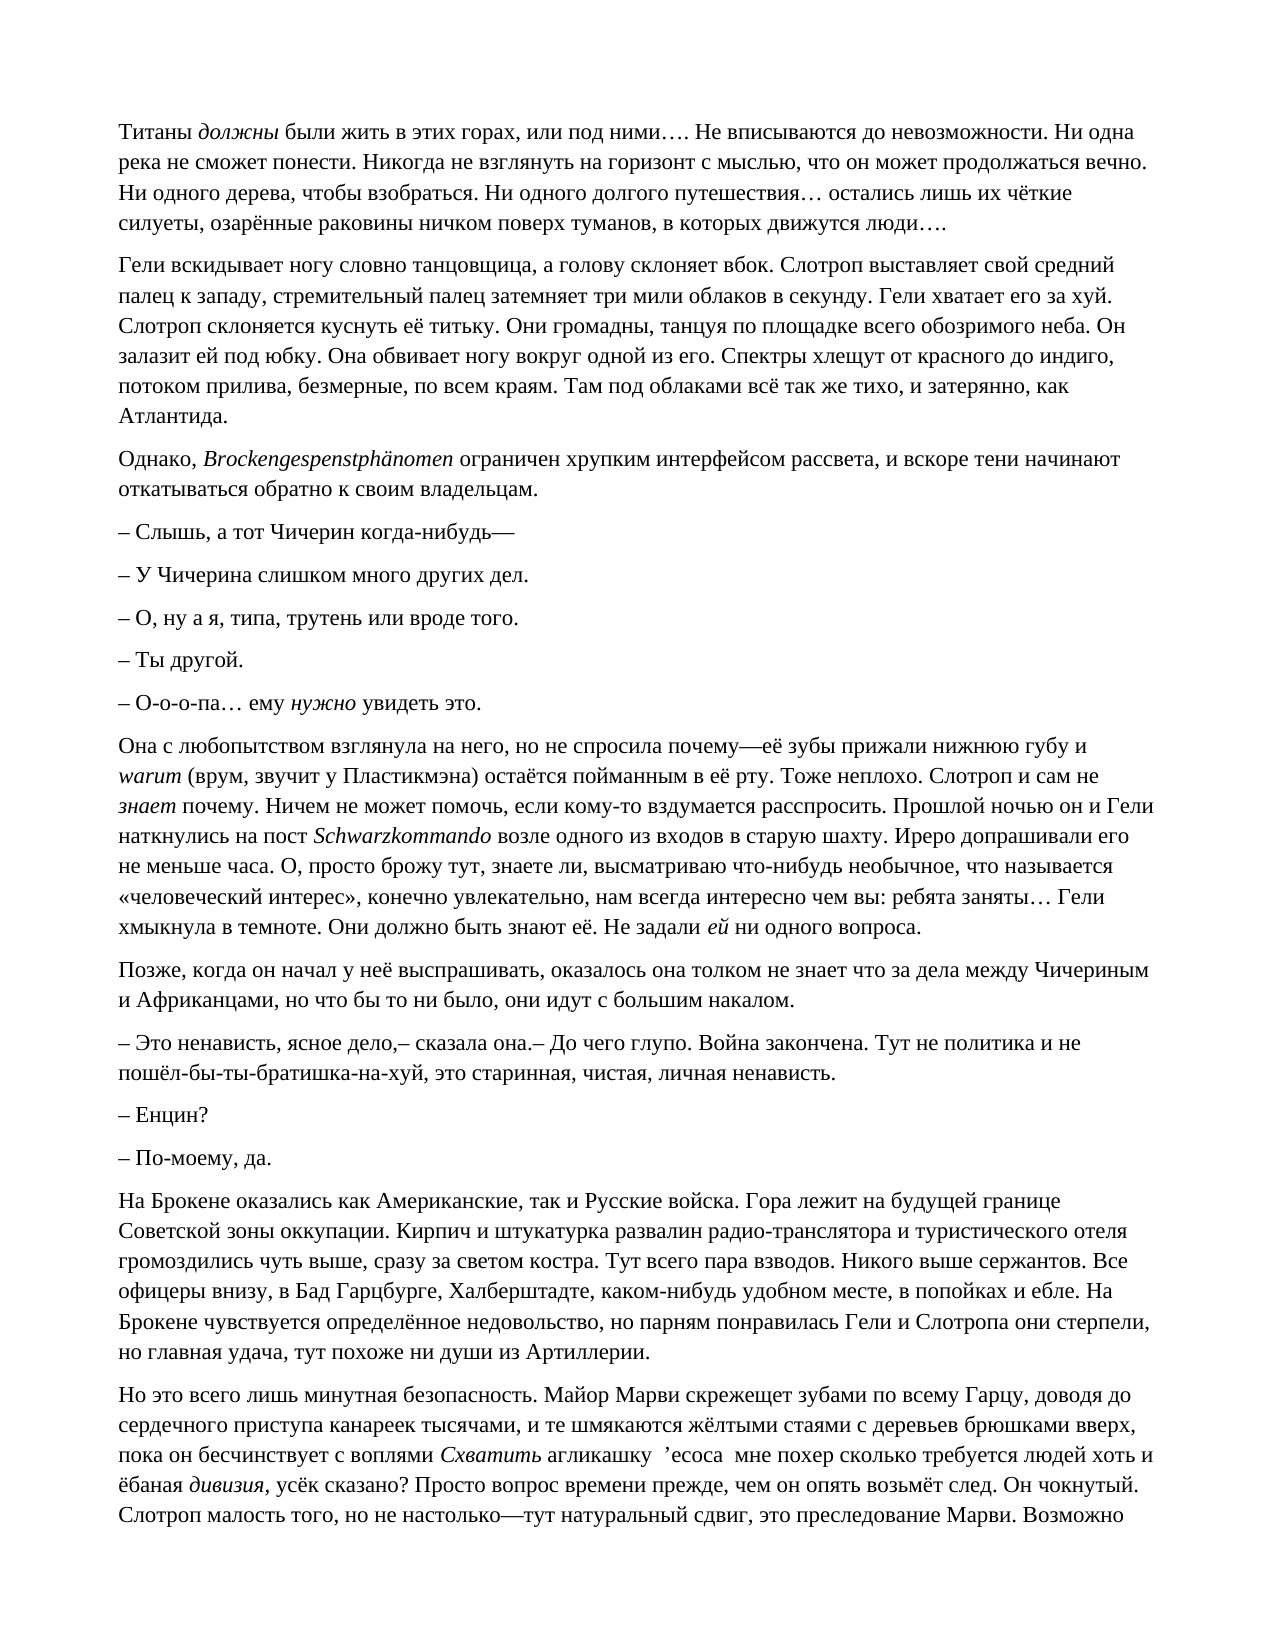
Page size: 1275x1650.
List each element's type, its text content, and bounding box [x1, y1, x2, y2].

text – Енцин? [118, 1101, 1157, 1128]
text Титаны должны были жить в этих горах, или под ними…. Не вписываются до невозможности. Ни одна река не сможет понести. Никогда не взглянуть на горизонт с мыслью, что он может продолжаться вечно. Ни одного дерева, чтобы взобраться. Ни одного долгого путешествия… остались лишь их чёткие силуеты, озарённые раковины ничком поверх туманов, в которых движутся люди…. [118, 118, 1157, 235]
text На Брокене оказались как Американские, так и Русские войска. Гора лежит на будущей границе Советской зоны оккупации. Кирпич и штукатурка развалин радио-транслятора и туристического отеля громоздились чуть выше, сразу за светом костра. Тут всего пара взводов. Никого выше сержантов. Все офицеры внизу, в Бад Гарцбурге, Халберштадте, каком-нибудь удобном месте, в попойках и ебле. На Брокене чувствуется определённое недовольство, но парням понравилась Гели и Слотропа они стерпели, но главная удача, тут похоже ни души из Артиллерии. [118, 1187, 1157, 1364]
text – Слышь, а тот Чичерин когда-нибудь— [118, 518, 1157, 544]
text Она с любопытством взглянула на него, но не спросила почему—её зубы прижали нижнюю губу и warum (врум, звучит у Пластикмэна) остаётся пойманным в её рту. Тоже неплохо. Слотроп и сам не знает почему. Ничем не может помочь, если кому-то вздумается расспросить. Прошлой ночью он и Гели наткнулись на пост Schwarzkommando возле одного из входов в старую шахту. Иреро допрашивали его не меньше часа. О, просто брожу тут, знаете ли, высматриваю что-нибудь необычное, что называется «человеческий интерес», конечно увлекательно, нам всегда интересно чем вы: ребята заняты… Гели хмыкнула в темноте. Они должно быть знают её. Не задали ей ни одного вопроса. [118, 732, 1157, 939]
text Гели вскидывает ногу словно танцовщица, а голову склоняет вбок. Слотроп выставляет свой средний палец к западу, стремительный палец затемняет три мили облаков в секунду. Гели хватает его за хуй. Слотроп склоняется куснуть её титьку. Они громадны, танцуя по площадке всего обозримого неба. Он залазит ей под юбку. Она обвивает ногу вокруг одной из его. Спектры хлещут от красного до индиго, потоком прилива, безмерные, по всем краям. Там под облаками всё так же тихо, и затерянно, как Атлантида. [118, 251, 1157, 429]
text Однако, Brockengespenstphänomen ограничен хрупким интерфейсом рассвета, и вскоре тени начинают откатываться обратно к своим владельцам. [118, 445, 1157, 502]
text – О-о-о-па… ему нужно увидеть это. [118, 689, 1157, 715]
text – У Чичерина слишком много других дел. [118, 561, 1157, 587]
text – О, ну а я, типа, трутень или вроде того. [118, 603, 1157, 630]
text Позже, когда он начал у неё выспрашивать, оказалось она толком не знает что за дела между Чичериным и Африканцами, но что бы то ни было, они идут с большим накалом. [118, 956, 1157, 1012]
text – По-моему, да. [118, 1144, 1157, 1171]
text – Ты другой. [118, 646, 1157, 673]
text – Это ненависть, ясное дело,– сказала она.– До чего глупо. Война закончена. Тут не политика и не пошёл-бы-ты-братишка-на-хуй, это старинная, чистая, личная ненависть. [118, 1028, 1157, 1085]
text Но это всего лишь минутная безопасность. Майор Марви скрежещет зубами по всему Гарцу, доводя до сердечного приступа канареек тысячами, и те шмякаются жёлтыми стаями с деревьев брюшками вверх, пока он бесчинствует с воплями Схватить агликашку ’есоса мне похер сколько требуется людей хоть и ёбаная дивизия, усёк сказано? Просто вопрос времени прежде, чем он опять возьмёт след. Он чокнутый. Слотроп малость того, но не настолько—тут натуральный сдвиг, это преследование Марви. Возможно [118, 1381, 1157, 1528]
